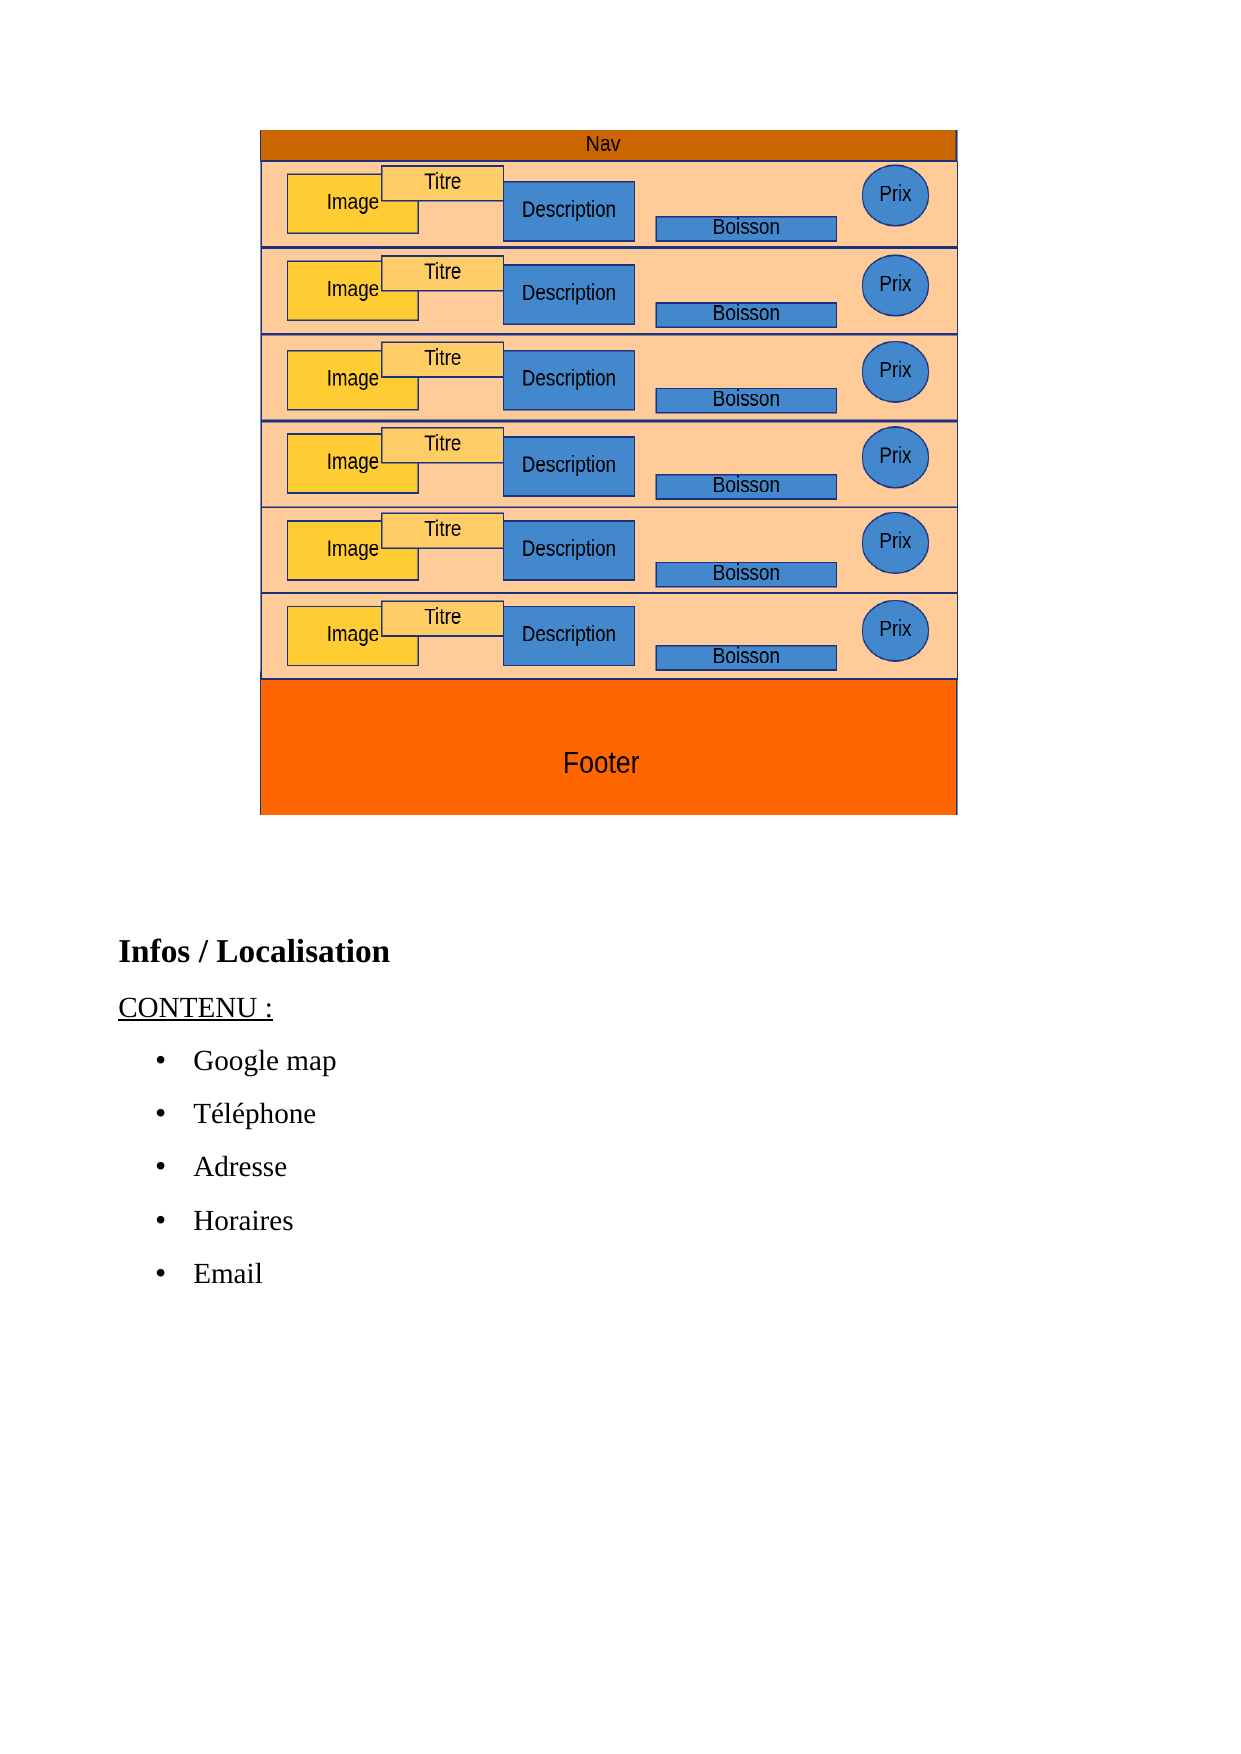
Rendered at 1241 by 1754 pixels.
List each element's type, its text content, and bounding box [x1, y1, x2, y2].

list Téléphone [156, 1096, 1122, 1130]
text Infos / Localisation [118, 931, 1122, 970]
list Horaires [156, 1203, 1122, 1236]
list Adresse [156, 1149, 1122, 1183]
text CONTENU : [118, 990, 1122, 1023]
picture [118, 130, 1123, 815]
list Email [156, 1256, 1122, 1290]
list Google map [156, 1043, 1122, 1077]
